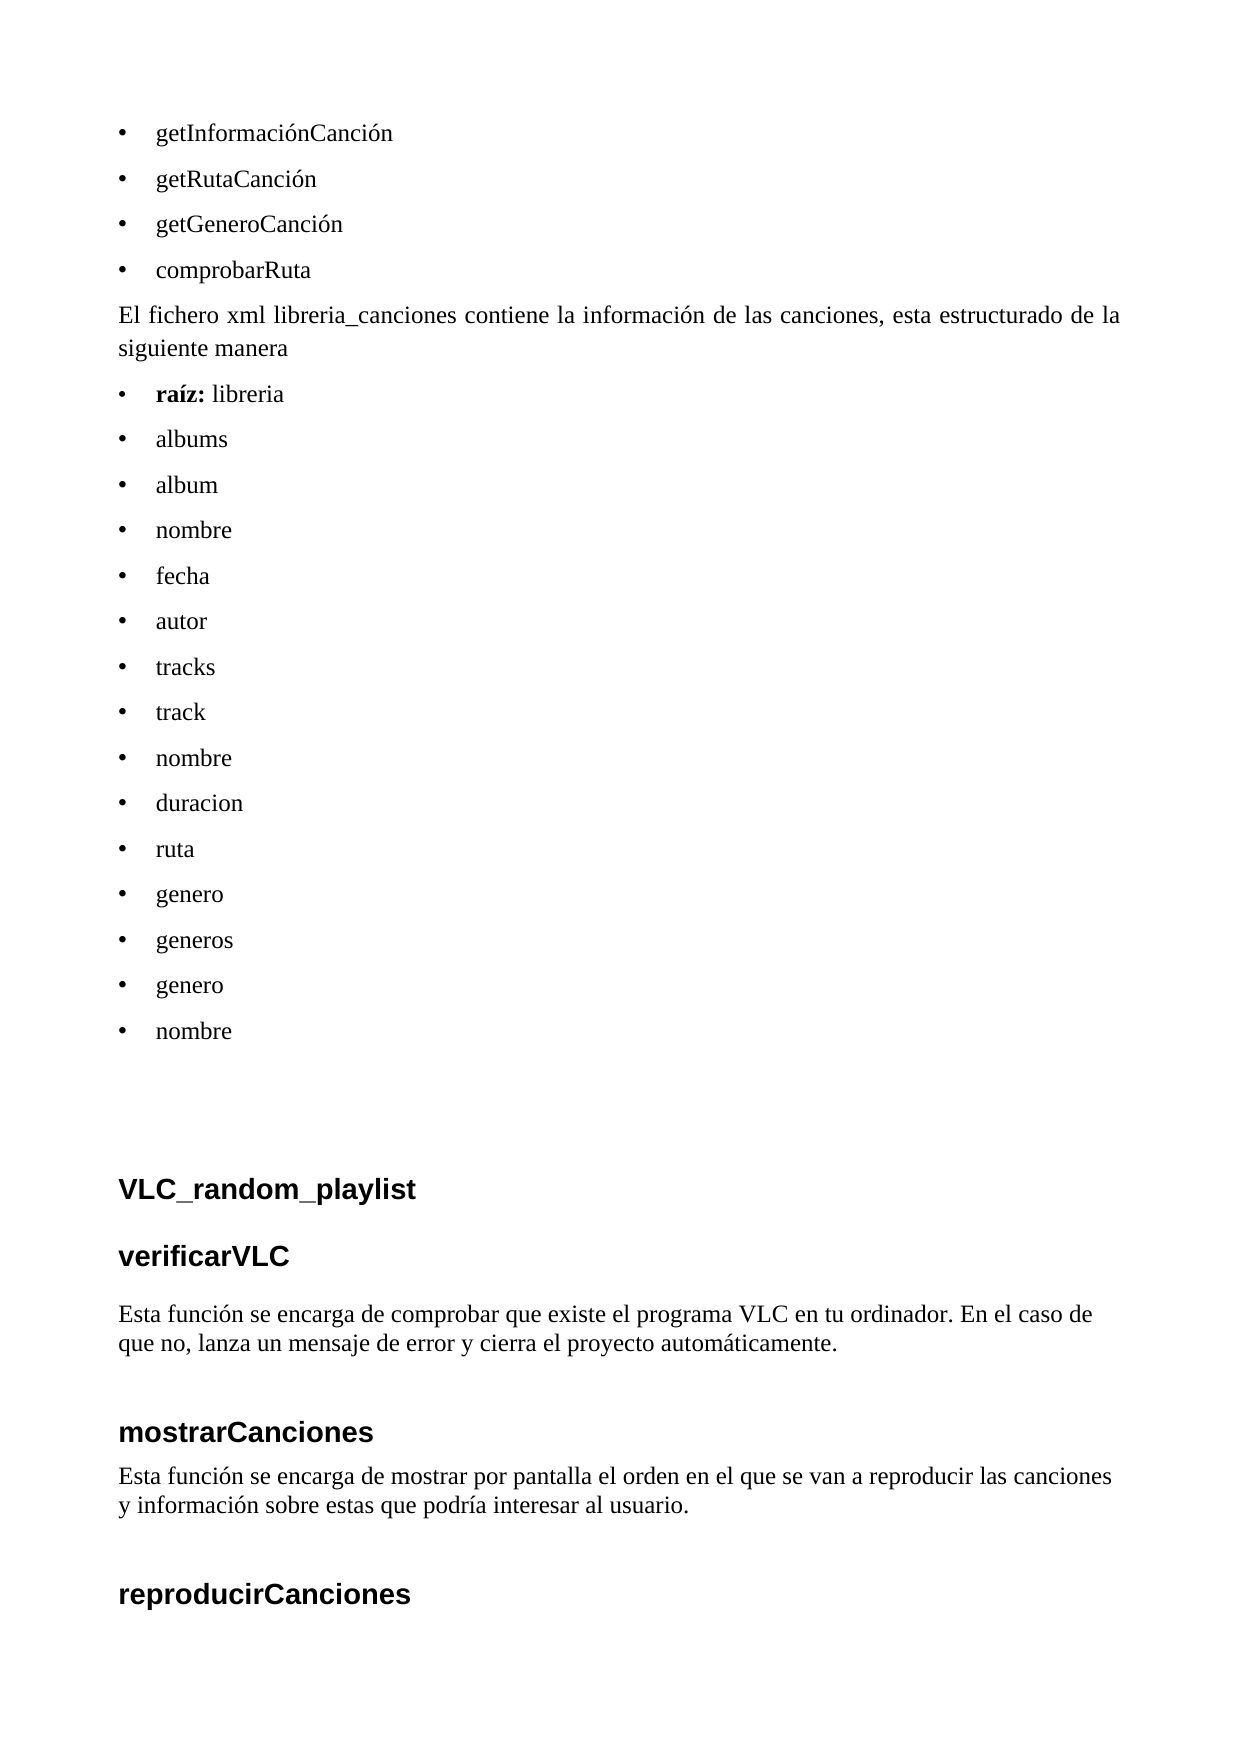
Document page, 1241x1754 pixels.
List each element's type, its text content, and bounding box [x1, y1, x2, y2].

list nombre [81, 743, 1122, 772]
list nombre [81, 515, 1122, 544]
list nombre [81, 1016, 1122, 1045]
list autor [81, 606, 1122, 635]
list fecha [81, 561, 1122, 589]
text Esta función se encarga de mostrar por pantalla el orden en el que se van a reproducir las canciones y información sobre estas que podría interesar al usuario. [118, 1461, 1122, 1519]
list getGeneroCanción [81, 209, 1122, 238]
text VLC_random_playlist [118, 1172, 1122, 1205]
list duracion [81, 788, 1122, 817]
list albums [81, 424, 1122, 453]
list genero [81, 971, 1122, 999]
list ruta [81, 834, 1122, 863]
list raíz: libreria [81, 379, 1122, 407]
list comprobarRuta [81, 255, 1122, 283]
list tracks [81, 652, 1122, 681]
text Esta función se encarga de comprobar que existe el programa VLC en tu ordinador. En el caso de que no, lanza un mensaje de error y cierra el proyecto automáticamente. [118, 1299, 1122, 1357]
list track [81, 697, 1122, 726]
list getInformaciónCanción [81, 118, 1122, 147]
text reproducirCanciones [118, 1577, 1122, 1611]
list generos [81, 925, 1122, 954]
list genero [81, 879, 1122, 908]
list album [81, 470, 1122, 498]
text verificarVLC [118, 1239, 1122, 1272]
list getRutaCanción [81, 164, 1122, 192]
text mostrarCanciones [118, 1415, 1122, 1449]
text El fichero xml libreria_canciones contiene la información de las canciones, esta estructurado de la siguiente manera [118, 300, 1122, 362]
